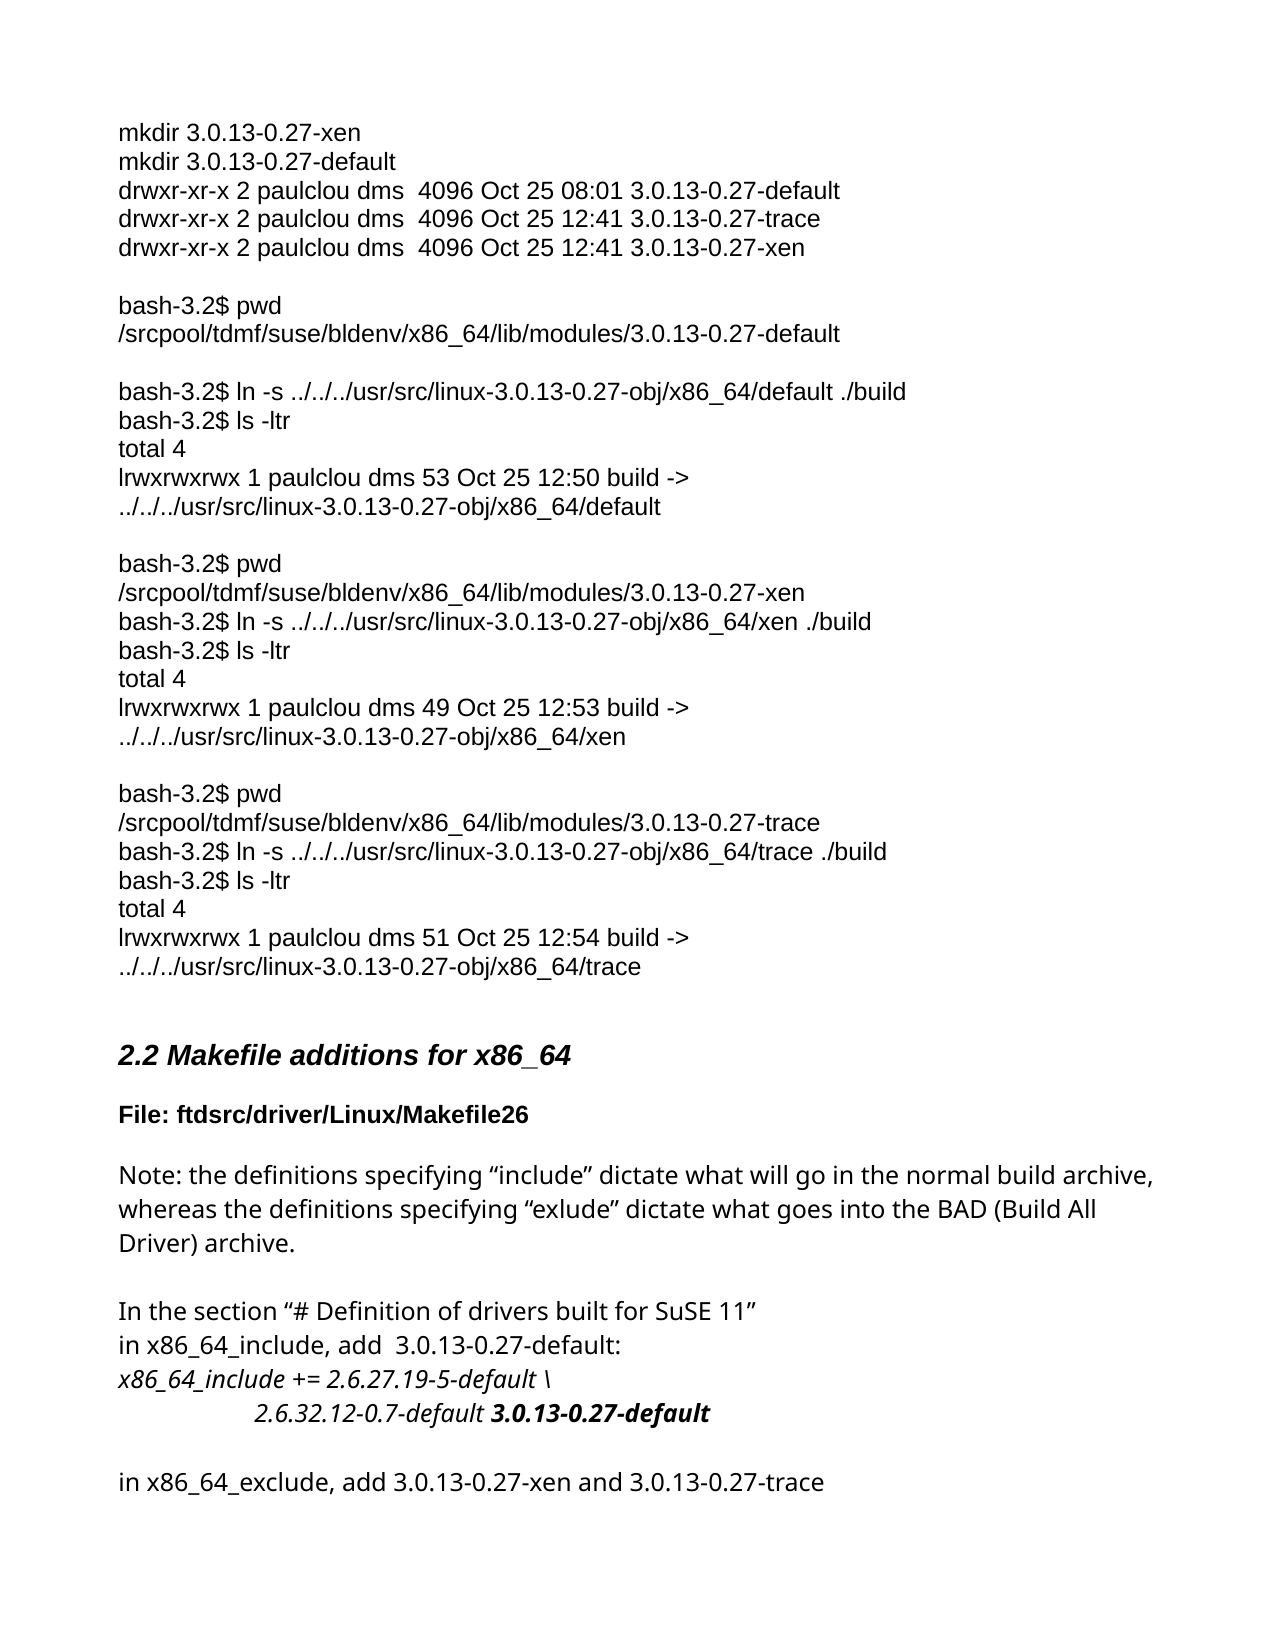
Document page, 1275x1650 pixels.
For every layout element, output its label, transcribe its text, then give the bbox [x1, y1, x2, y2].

text lrwxrwxrwx 1 paulclou dms 53 Oct 25 12:50 build -> ../../../usr/src/linux-3.0.13-0.27-obj/x86_64/default [118, 463, 1157, 521]
text bash-3.2$ ln -s ../../../usr/src/linux-3.0.13-0.27-obj/x86_64/default ./build [118, 377, 1157, 406]
text mkdir 3.0.13-0.27-xen [118, 118, 1157, 147]
text In the section “# Definition of drivers built for SuSE 11” [118, 1294, 1157, 1328]
text bash-3.2$ pwd [118, 549, 1157, 578]
text drwxr-xr-x 2 paulclou dms 4096 Oct 25 12:41 3.0.13-0.27-trace [118, 204, 1157, 233]
text in x86_64_include, add 3.0.13-0.27-default: [118, 1328, 1157, 1362]
text Note: the definitions specifying “include” dictate what will go in the normal build archive, whereas the definitions specifying “exlude” dictate what goes into the BAD (Build All Driver) archive. [118, 1158, 1157, 1260]
text bash-3.2$ pwd [118, 291, 1157, 319]
text bash-3.2$ ls -ltr [118, 866, 1157, 894]
text total 4 [118, 664, 1157, 693]
text 2.6.32.12-0.7-default 3.0.13-0.27-default [118, 1396, 1157, 1430]
text mkdir 3.0.13-0.27-default [118, 147, 1157, 176]
text bash-3.2$ ln -s ../../../usr/src/linux-3.0.13-0.27-obj/x86_64/xen ./build [118, 607, 1157, 636]
text total 4 [118, 894, 1157, 923]
text lrwxrwxrwx 1 paulclou dms 49 Oct 25 12:53 build -> ../../../usr/src/linux-3.0.13-0.27-obj/x86_64/xen [118, 693, 1157, 751]
text /srcpool/tdmf/suse/bldenv/x86_64/lib/modules/3.0.13-0.27-trace [118, 808, 1157, 837]
text /srcpool/tdmf/suse/bldenv/x86_64/lib/modules/3.0.13-0.27-default [118, 319, 1157, 348]
text bash-3.2$ ls -ltr [118, 636, 1157, 664]
text bash-3.2$ pwd [118, 779, 1157, 808]
text total 4 [118, 434, 1157, 463]
text lrwxrwxrwx 1 paulclou dms 51 Oct 25 12:54 build -> ../../../usr/src/linux-3.0.13-0.27-obj/x86_64/trace [118, 923, 1157, 981]
text bash-3.2$ ls -ltr [118, 406, 1157, 434]
subtitle 2.2 Makefile additions for x86_64 [118, 1038, 1157, 1072]
text drwxr-xr-x 2 paulclou dms 4096 Oct 25 12:41 3.0.13-0.27-xen [118, 233, 1157, 262]
text File: ftdsrc/driver/Linux/Makefile26 [118, 1100, 1157, 1129]
text in x86_64_exclude, add 3.0.13-0.27-xen and 3.0.13-0.27-trace [118, 1464, 1157, 1498]
text bash-3.2$ ln -s ../../../usr/src/linux-3.0.13-0.27-obj/x86_64/trace ./build [118, 837, 1157, 866]
text /srcpool/tdmf/suse/bldenv/x86_64/lib/modules/3.0.13-0.27-xen [118, 578, 1157, 607]
text drwxr-xr-x 2 paulclou dms 4096 Oct 25 08:01 3.0.13-0.27-default [118, 176, 1157, 204]
text x86_64_include += 2.6.27.19-5-default \ [118, 1362, 1157, 1396]
